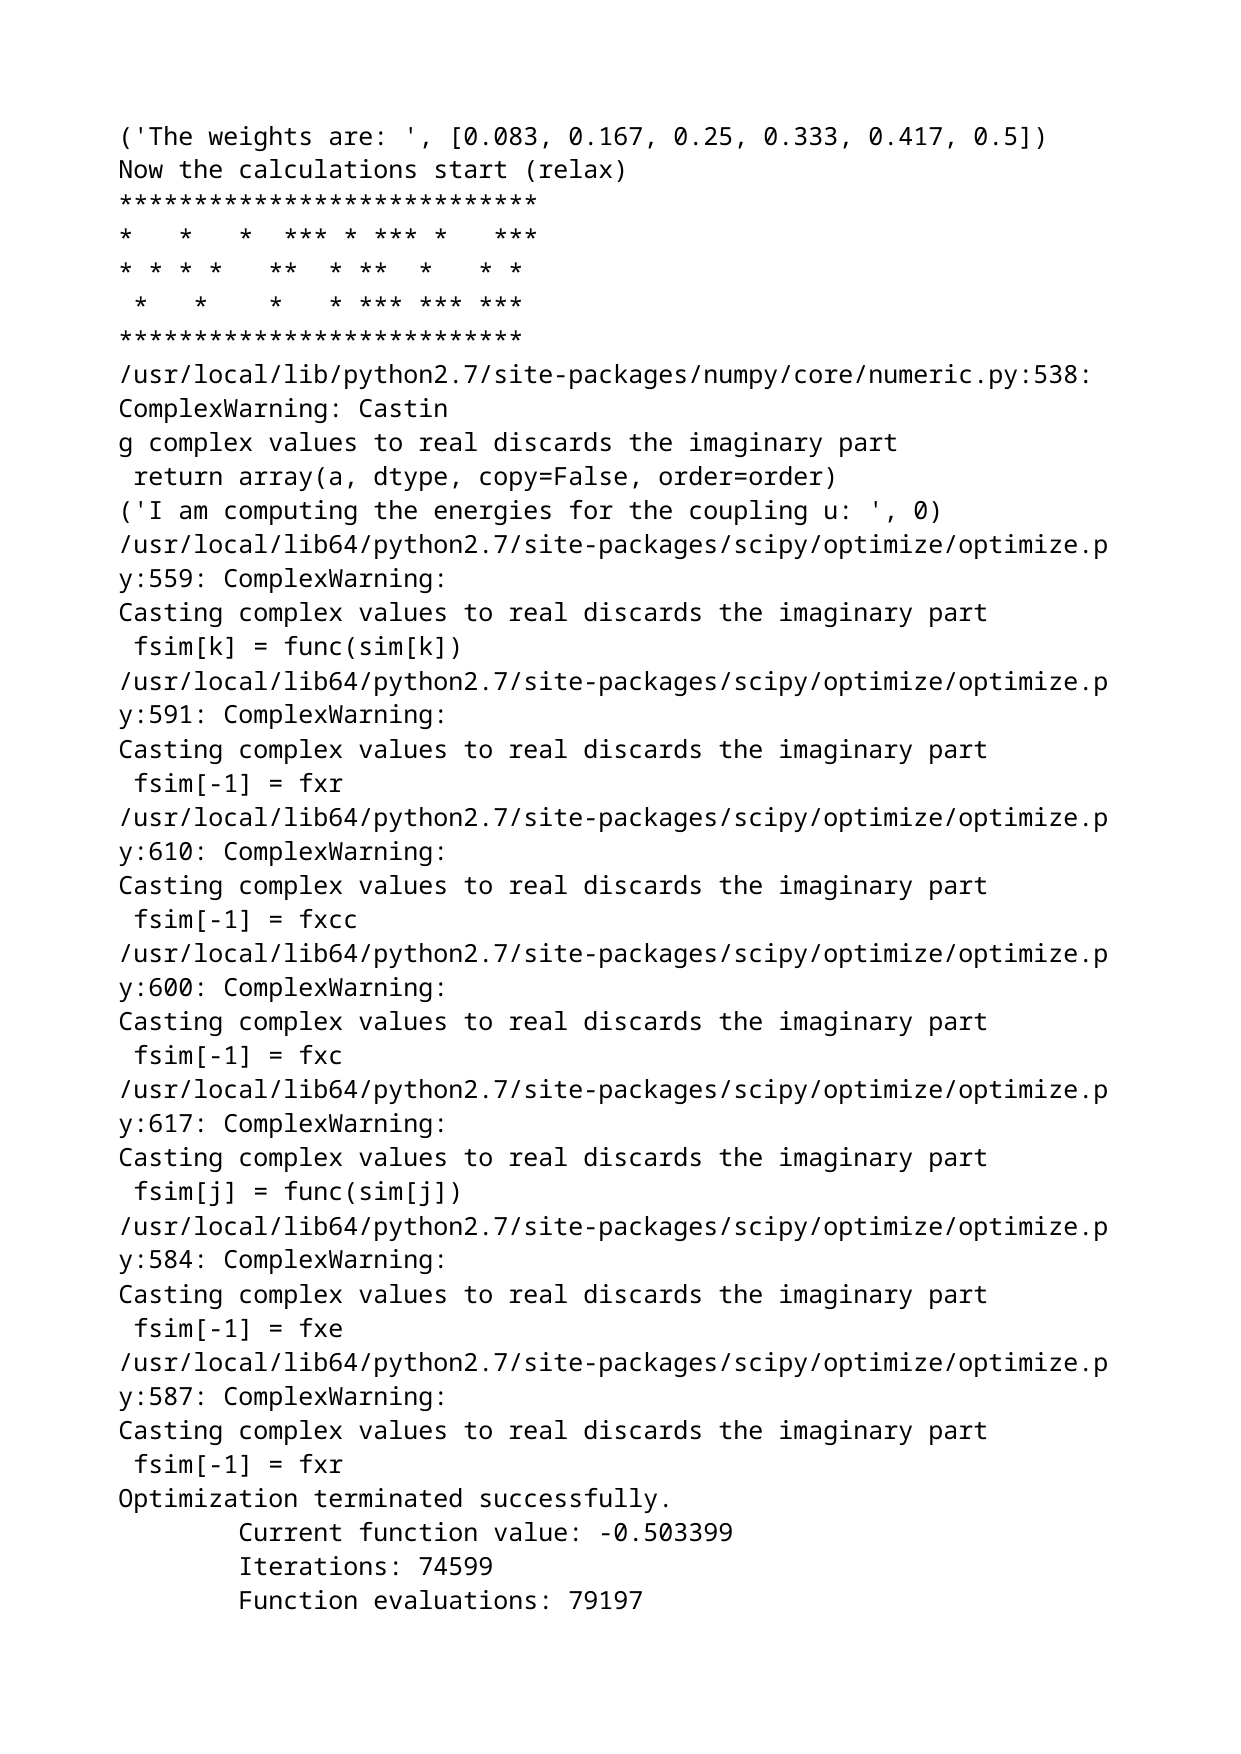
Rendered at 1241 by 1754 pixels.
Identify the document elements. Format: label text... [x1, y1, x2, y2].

text ('The weights are: ', [0.083, 0.167, 0.25, 0.333, 0.417, 0.5]) Now the calculations start (relax) **************************** * * * *** * *** * *** * * * * ** * ** * * * * * * * *** *** *** *************************** /usr/local/lib/python2.7/site-packages/numpy/core/numeric.py:538: ComplexWarning: Castin g complex values to real discards the imaginary part return array(a, dtype, copy=False, order=order) ('I am computing the energies for the coupling u: ', 0) /usr/local/lib64/python2.7/site-packages/scipy/optimize/optimize.py:559: ComplexWarning: Casting complex values to real discards the imaginary part fsim[k] = func(sim[k]) /usr/local/lib64/python2.7/site-packages/scipy/optimize/optimize.py:591: ComplexWarning: Casting complex values to real discards the imaginary part fsim[-1] = fxr /usr/local/lib64/python2.7/site-packages/scipy/optimize/optimize.py:610: ComplexWarning: Casting complex values to real discards the imaginary part fsim[-1] = fxcc /usr/local/lib64/python2.7/site-packages/scipy/optimize/optimize.py:600: ComplexWarning: Casting complex values to real discards the imaginary part fsim[-1] = fxc /usr/local/lib64/python2.7/site-packages/scipy/optimize/optimize.py:617: ComplexWarning: Casting complex values to real discards the imaginary part fsim[j] = func(sim[j]) /usr/local/lib64/python2.7/site-packages/scipy/optimize/optimize.py:584: ComplexWarning: Casting complex values to real discards the imaginary part fsim[-1] = fxe /usr/local/lib64/python2.7/site-packages/scipy/optimize/optimize.py:587: ComplexWarning: Casting complex values to real discards the imaginary part fsim[-1] = fxr Optimization terminated successfully. Current function value: -0.503399 Iterations: 74599 Function evaluations: 79197 [118, 118, 1122, 1617]
